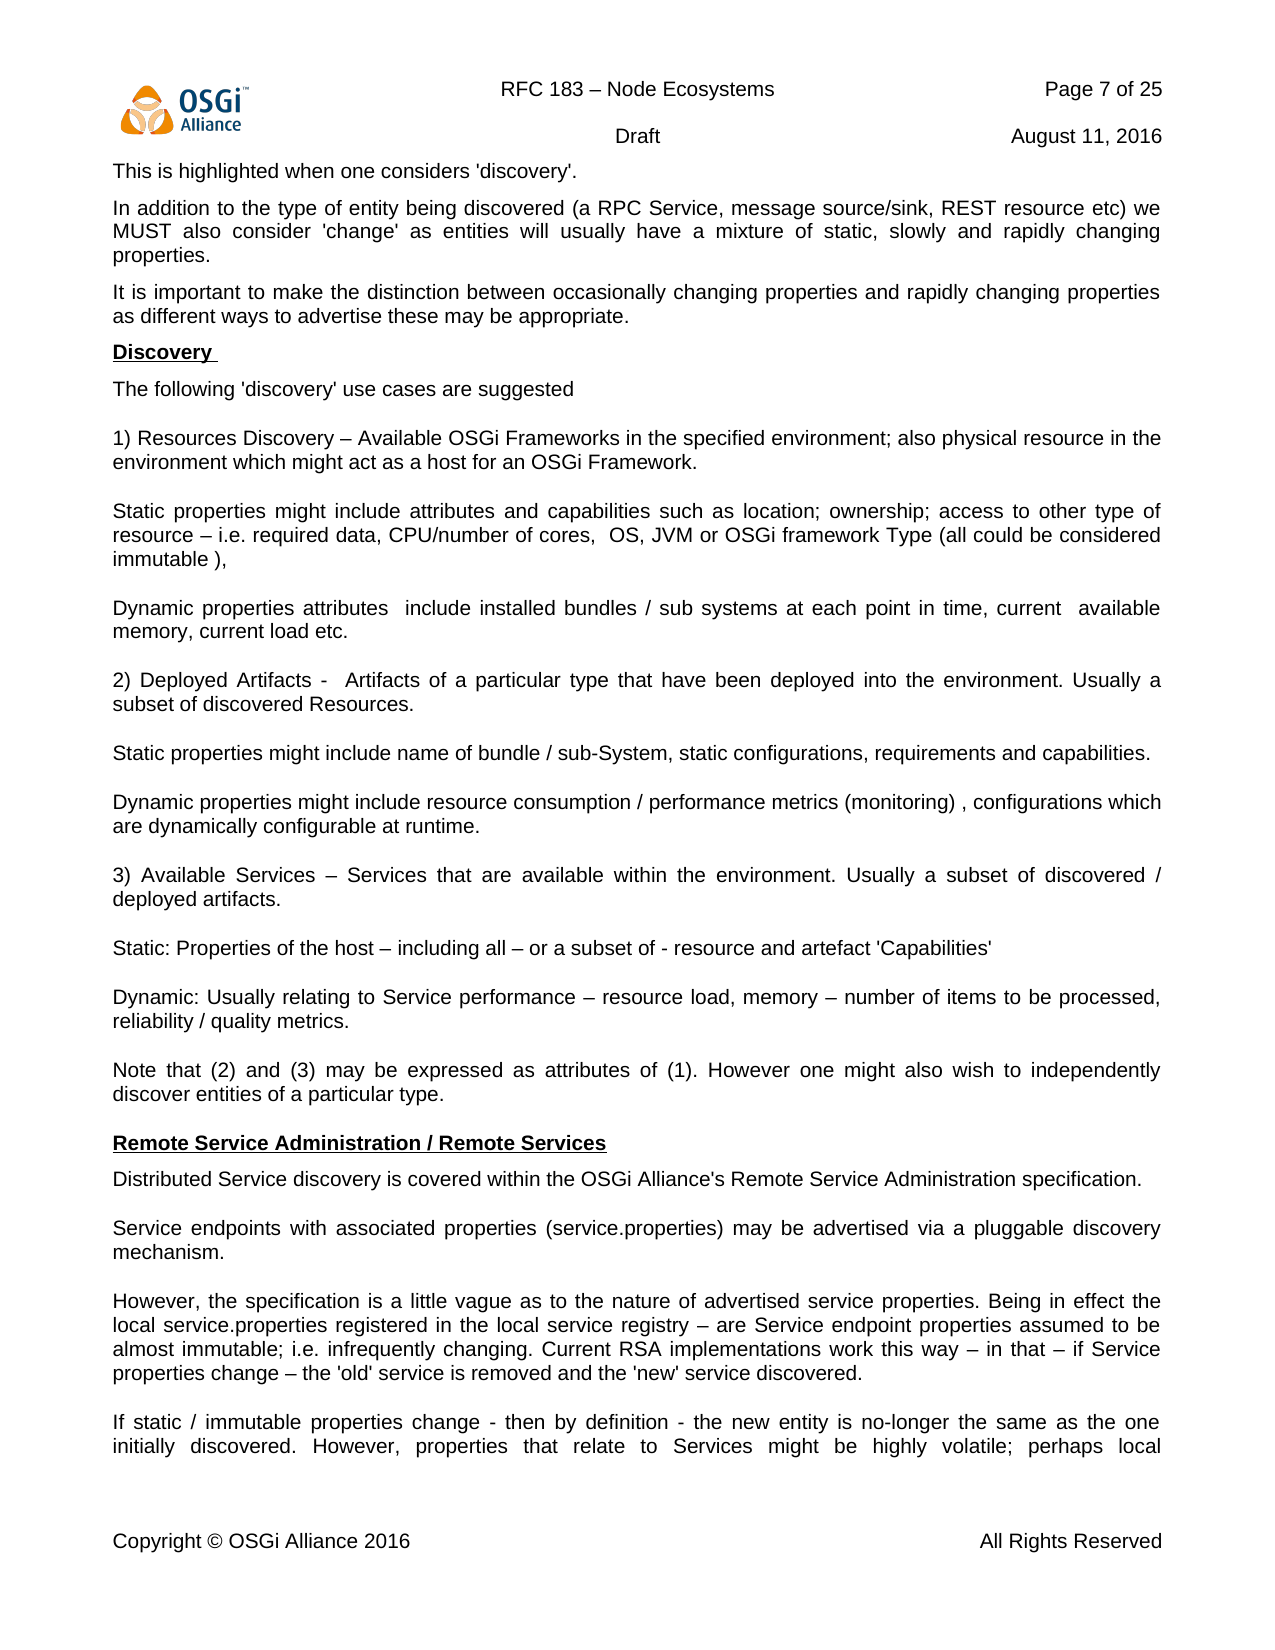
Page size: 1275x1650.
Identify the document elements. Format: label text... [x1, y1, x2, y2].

text Note that (2) and (3) may be expressed as attributes of (1). However one might also wish to independently discover entities of a particular type. [112, 1058, 1162, 1106]
text Dynamic properties might include resource consumption / performance metrics (monitoring) , configurations which are dynamically configurable at runtime. [112, 790, 1162, 838]
text It is important to make the distinction between occasionally changing properties and rapidly changing properties as different ways to advertise these may be appropriate. [112, 280, 1162, 328]
text Static properties might include attributes and capabilities such as location; ownership; access to other type of resource – i.e. required data, CPU/number of cores, OS, JVM or OSGi framework Type (all could be considered immutable ), [112, 498, 1162, 570]
text Dynamic: Usually relating to Service performance – resource load, memory – number of items to be processed, reliability / quality metrics. [112, 985, 1162, 1033]
text However, the specification is a little vague as to the nature of advertised service properties. Being in effect the local service.properties registered in the local service registry – are Service endpoint properties assumed to be almost immutable; i.e. infrequently changing. Current RSA implementations work this way – in that – if Service properties change – the 'old' service is removed and the 'new' service discovered. [112, 1289, 1162, 1385]
text Static properties might include name of bundle / sub-System, static configurations, requirements and capabilities. [112, 741, 1162, 765]
text This is highlighted when one considers 'discovery'. [112, 159, 1162, 183]
text 3) Available Services – Services that are available within the environment. Usually a subset of discovered / deployed artifacts. [112, 863, 1162, 911]
picture [113, 78, 257, 142]
text In addition to the type of entity being discovered (a RPC Service, message source/sink, REST resource etc) we MUST also consider 'change' as entities will usually have a mixture of static, slowly and rapidly changing properties. [112, 195, 1162, 267]
text The following 'discovery' use cases are suggested [112, 377, 1162, 401]
text If static / immutable properties change - then by definition - the new entity is no-longer the same as the one initially discovered. However, properties that relate to Services might be highly volatile; perhaps local [112, 1410, 1162, 1458]
text Service endpoints with associated properties (service.properties) may be advertised via a pluggable discovery mechanism. [112, 1216, 1162, 1264]
text Dynamic properties attributes include installed bundles / sub systems at each point in time, current available memory, current load etc. [112, 595, 1162, 643]
text Distributed Service discovery is covered within the OSGi Alliance's Remote Service Administration specification. [112, 1167, 1162, 1191]
text Discovery [112, 340, 1162, 364]
text Remote Service Administration / Remote Services [112, 1131, 1162, 1155]
text 2) Deployed Artifacts - Artifacts of a particular type that have been deployed into the environment. Usually a subset of discovered Resources. [112, 668, 1162, 716]
text Static: Properties of the host – including all – or a subset of - resource and artefact 'Capabilities' [112, 936, 1162, 960]
text 1) Resources Discovery – Available OSGi Frameworks in the specified environment; also physical resource in the environment which might act as a host for an OSGi Framework. [112, 426, 1162, 473]
